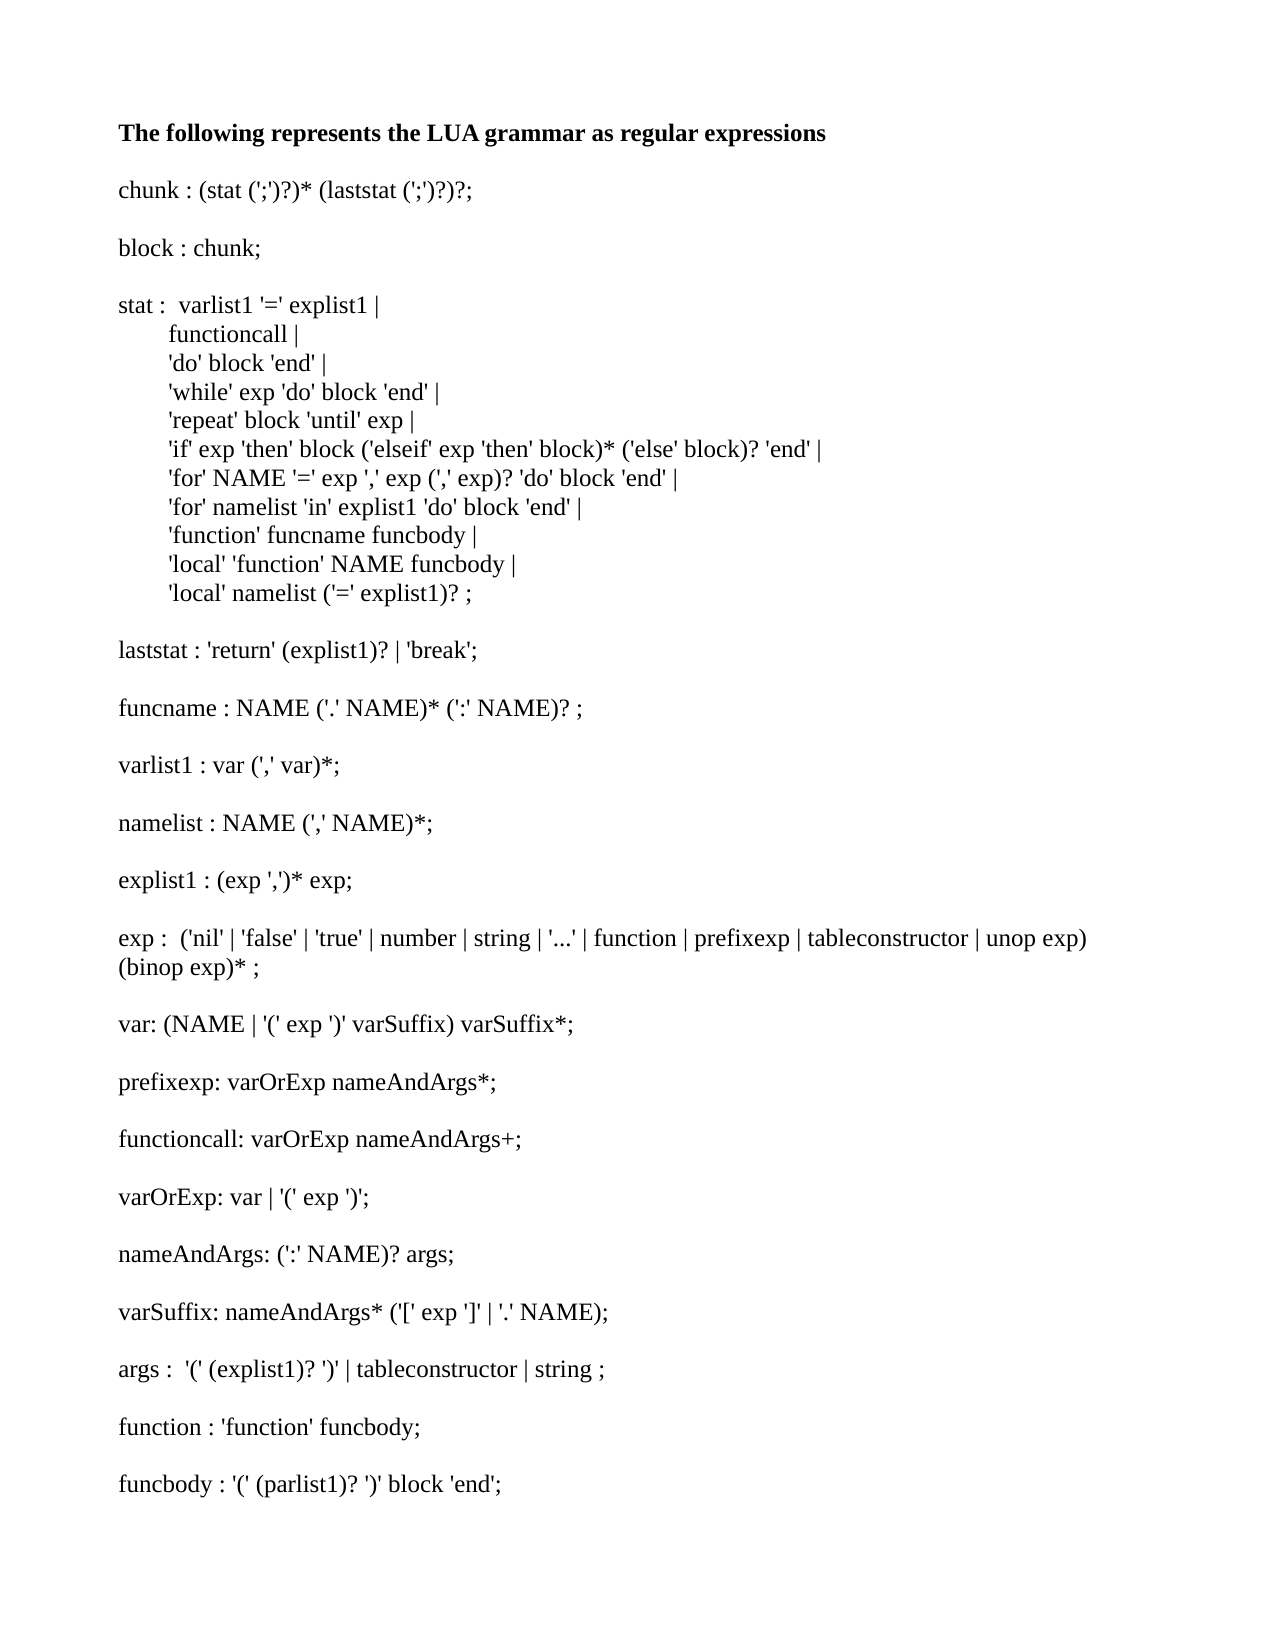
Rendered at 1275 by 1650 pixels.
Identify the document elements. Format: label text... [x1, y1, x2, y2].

text args : '(' (explist1)? ')' | tableconstructor | string ; [118, 1354, 1157, 1383]
text varSuffix: nameAndArgs* ('[' exp ']' | '.' NAME); [118, 1297, 1157, 1326]
text 'do' block 'end' | [118, 348, 1157, 377]
text The following represents the LUA grammar as regular expressions [118, 118, 1157, 147]
text block : chunk; [118, 233, 1157, 262]
text functioncall | [118, 319, 1157, 348]
text funcbody : '(' (parlist1)? ')' block 'end'; [118, 1469, 1157, 1498]
text 'repeat' block 'until' exp | [118, 406, 1157, 434]
text nameAndArgs: (':' NAME)? args; [118, 1239, 1157, 1268]
text 'while' exp 'do' block 'end' | [118, 377, 1157, 406]
text exp : ('nil' | 'false' | 'true' | number | string | '...' | function | prefixexp | tableconstructor | unop exp) (binop exp)* ; [118, 923, 1157, 981]
text namelist : NAME (',' NAME)*; [118, 808, 1157, 837]
text explist1 : (exp ',')* exp; [118, 866, 1157, 894]
text 'local' 'function' NAME funcbody | [118, 549, 1157, 578]
text funcname : NAME ('.' NAME)* (':' NAME)? ; [118, 693, 1157, 722]
text 'local' namelist ('=' explist1)? ; [118, 578, 1157, 607]
text varlist1 : var (',' var)*; [118, 751, 1157, 779]
text 'for' NAME '=' exp ',' exp (',' exp)? 'do' block 'end' | [118, 463, 1157, 492]
text prefixexp: varOrExp nameAndArgs*; [118, 1067, 1157, 1096]
text var: (NAME | '(' exp ')' varSuffix) varSuffix*; [118, 1009, 1157, 1038]
text 'function' funcname funcbody | [118, 521, 1157, 549]
text 'if' exp 'then' block ('elseif' exp 'then' block)* ('else' block)? 'end' | [118, 434, 1157, 463]
text stat : varlist1 '=' explist1 | [118, 291, 1157, 319]
text varOrExp: var | '(' exp ')'; [118, 1182, 1157, 1211]
text 'for' namelist 'in' explist1 'do' block 'end' | [118, 492, 1157, 521]
text chunk : (stat (';')?)* (laststat (';')?)?; [118, 176, 1157, 204]
text laststat : 'return' (explist1)? | 'break'; [118, 636, 1157, 664]
text functioncall: varOrExp nameAndArgs+; [118, 1124, 1157, 1153]
text function : 'function' funcbody; [118, 1412, 1157, 1441]
